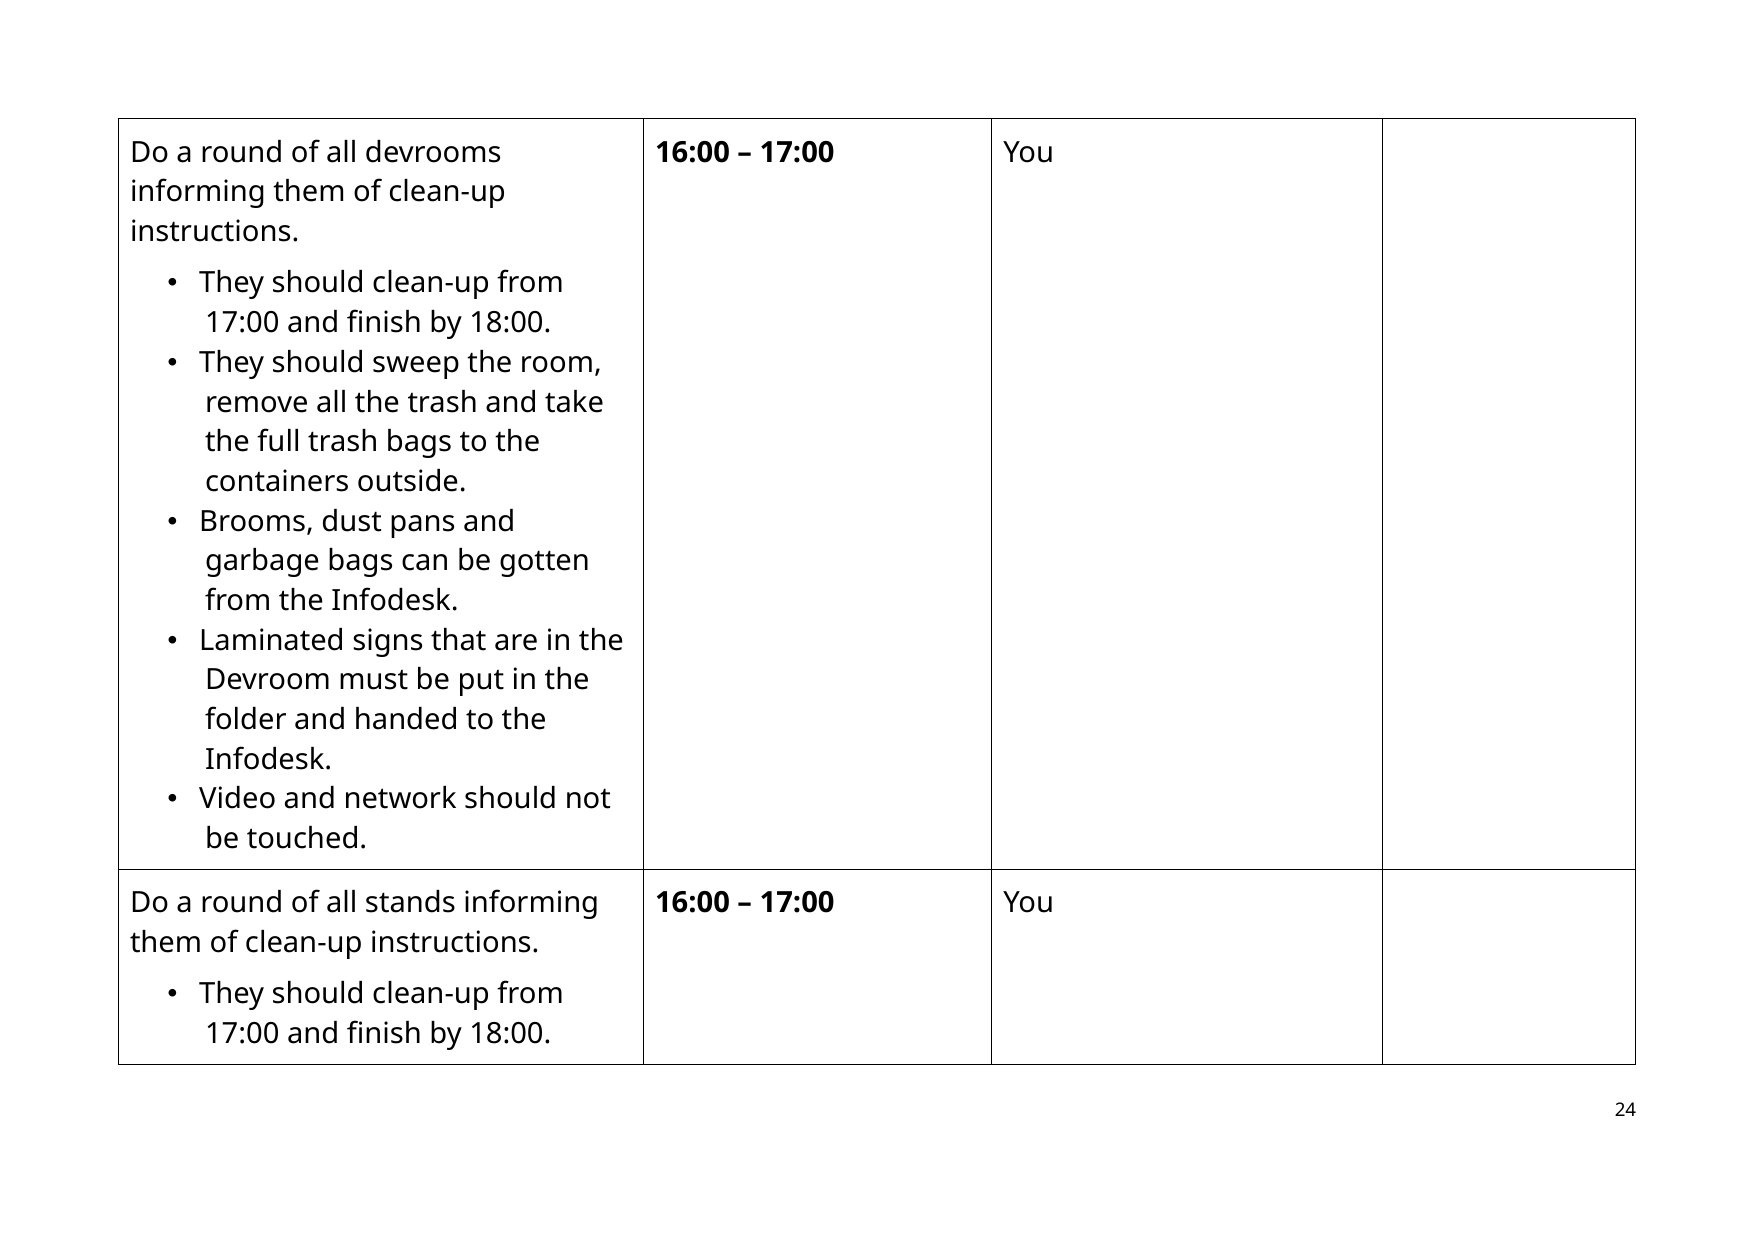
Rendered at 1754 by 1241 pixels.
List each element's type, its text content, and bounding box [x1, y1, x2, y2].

table_cell Do a round of all devrooms informing them of clean-up instructions. They should clean-up from 17:00 and finish by 18:00. They should sweep the room, remove all the trash and take the full trash bags to the containers outside. Brooms, dust pans and garbage bags can be gotten from the Infodesk. Laminated signs that are in the Devroom must be put in the folder and handed to the Infodesk. Video and network should not be touched. [119, 119, 643, 869]
table_cell 16:00 – 17:00 [644, 119, 991, 869]
table_cell [1383, 119, 1635, 869]
table_cell Do a round of all stands informing them of clean-up instructions. They should clean-up from 17:00 and finish by 18:00. They should put the tables and chairs on carts (H2.211). Table cloths must be put in the boxes (also H2.211). They should remove the garbage in the direct surroundings of their stands, as well as everything they brought. Brooms, dust pans and garbage bags can be gotten from the Infodesk. Video and network should not be touched. [119, 870, 643, 1064]
table_cell You [992, 119, 1382, 869]
table_cell You [992, 870, 1382, 1064]
table_cell 16:00 – 17:00 [644, 870, 991, 1064]
table_cell [1383, 870, 1635, 1064]
